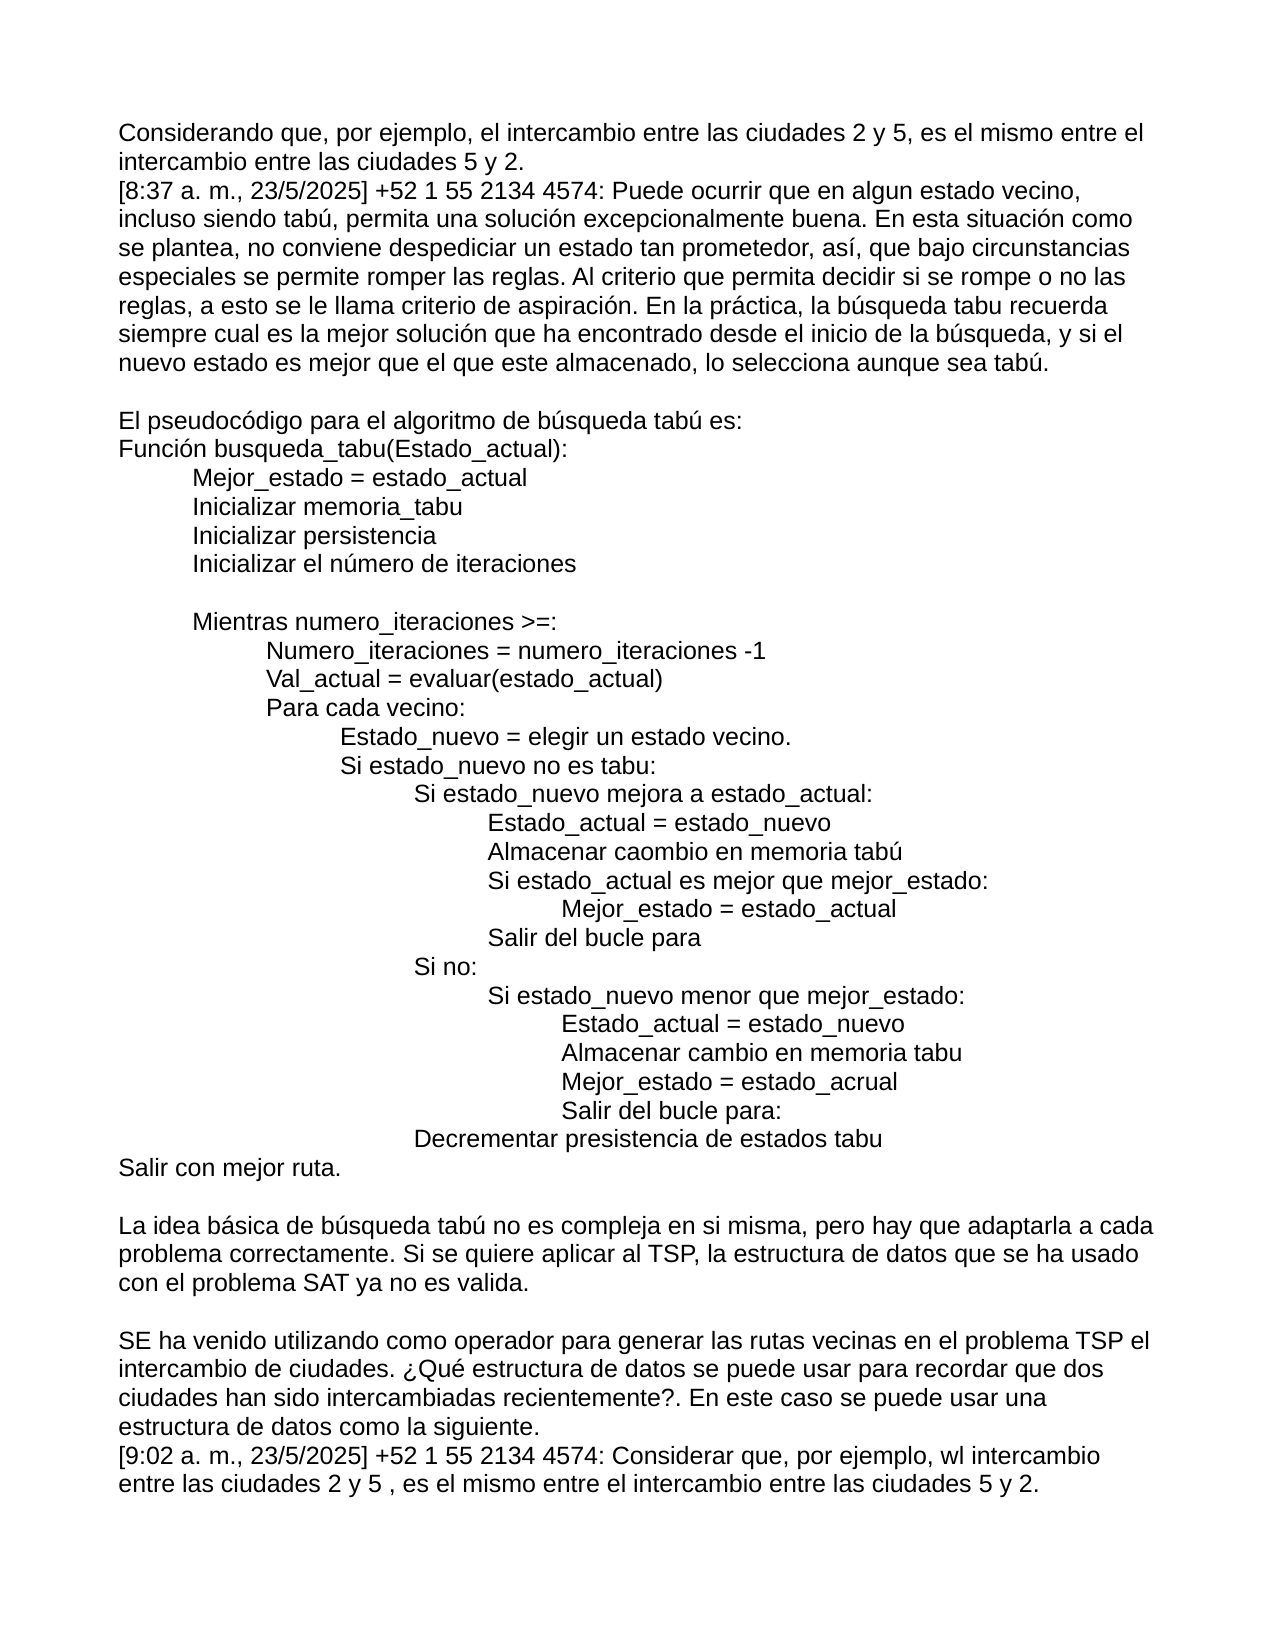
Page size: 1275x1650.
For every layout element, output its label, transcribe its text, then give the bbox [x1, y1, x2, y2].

text Almacenar cambio en memoria tabu [118, 1038, 1157, 1067]
text Si estado_actual es mejor que mejor_estado: [118, 866, 1157, 894]
text Mejor_estado = estado_acrual [118, 1067, 1157, 1096]
text [9:02 a. m., 23/5/2025] +52 1 55 2134 4574: Considerar que, por ejemplo, wl intercambio entre las ciudades 2 y 5 , es el mismo entre el intercambio entre las ciudades 5 y 2. [118, 1441, 1157, 1498]
text Función busqueda_tabu(Estado_actual): [118, 434, 1157, 463]
text Estado_actual = estado_nuevo [118, 1009, 1157, 1038]
text Para cada vecino: [118, 693, 1157, 722]
text Si no: [118, 952, 1157, 981]
text Mejor_estado = estado_actual [118, 463, 1157, 492]
text Salir del bucle para [118, 923, 1157, 952]
text Mejor_estado = estado_actual [118, 894, 1157, 923]
text Almacenar caombio en memoria tabú [118, 837, 1157, 866]
text Salir con mejor ruta. [118, 1153, 1157, 1182]
text Salir del bucle para: [118, 1096, 1157, 1124]
text Si estado_nuevo menor que mejor_estado: [118, 981, 1157, 1009]
text La idea básica de búsqueda tabú no es compleja en si misma, pero hay que adaptarla a cada problema correctamente. Si se quiere aplicar al TSP, la estructura de datos que se ha usado con el problema SAT ya no es valida. [118, 1211, 1157, 1297]
text Inicializar el número de iteraciones [118, 549, 1157, 578]
text [8:37 a. m., 23/5/2025] +52 1 55 2134 4574: Puede ocurrir que en algun estado vecino, incluso siendo tabú, permita una solución excepcionalmente buena. En esta situación como se plantea, no conviene despediciar un estado tan prometedor, así, que bajo circunstancias especiales se permite romper las reglas. Al criterio que permita decidir si se rompe o no las reglas, a esto se le llama criterio de aspiración. En la práctica, la búsqueda tabu recuerda siempre cual es la mejor solución que ha encontrado desde el inicio de la búsqueda, y si el nuevo estado es mejor que el que este almacenado, lo selecciona aunque sea tabú. [118, 176, 1157, 377]
text Inicializar persistencia [118, 521, 1157, 549]
text Si estado_nuevo mejora a estado_actual: [118, 779, 1157, 808]
text El pseudocódigo para el algoritmo de búsqueda tabú es: [118, 406, 1157, 434]
text Mientras numero_iteraciones >=: [118, 607, 1157, 636]
text SE ha venido utilizando como operador para generar las rutas vecinas en el problema TSP el intercambio de ciudades. ¿Qué estructura de datos se puede usar para recordar que dos ciudades han sido intercambiadas recientemente?. En este caso se puede usar una estructura de datos como la siguiente. [118, 1326, 1157, 1441]
text Inicializar memoria_tabu [118, 492, 1157, 521]
text Si estado_nuevo no es tabu: [118, 751, 1157, 779]
text Numero_iteraciones = numero_iteraciones -1 [118, 636, 1157, 664]
text Estado_nuevo = elegir un estado vecino. [118, 722, 1157, 751]
text Val_actual = evaluar(estado_actual) [118, 664, 1157, 693]
text Considerando que, por ejemplo, el intercambio entre las ciudades 2 y 5, es el mismo entre el intercambio entre las ciudades 5 y 2. [118, 118, 1157, 176]
text Estado_actual = estado_nuevo [118, 808, 1157, 837]
text Decrementar presistencia de estados tabu [118, 1124, 1157, 1153]
